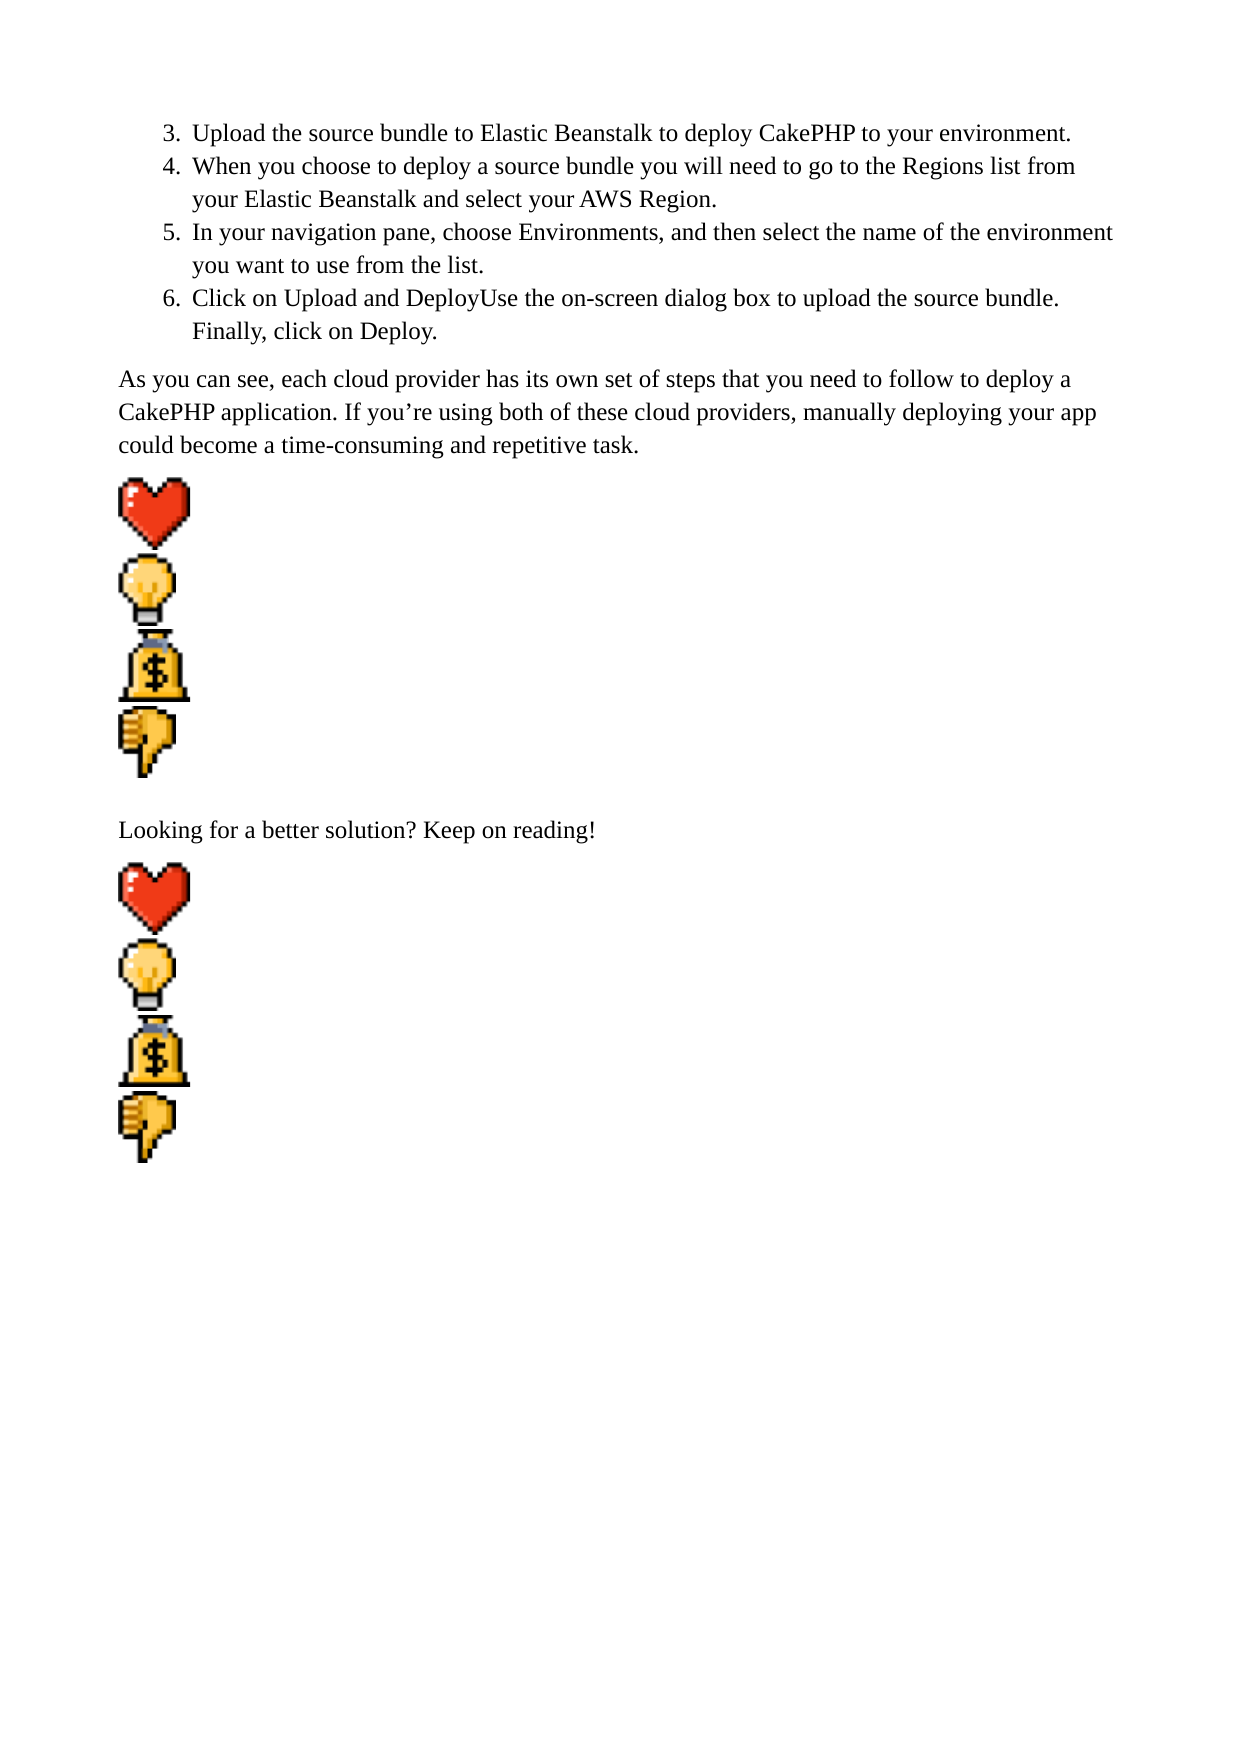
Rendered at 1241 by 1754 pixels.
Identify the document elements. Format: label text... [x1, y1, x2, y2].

picture [118, 1091, 176, 1163]
picture [118, 862, 191, 935]
picture [118, 629, 191, 702]
picture [118, 706, 176, 778]
text As you can see, each cloud provider has its own set of steps that you need to follow to deploy a CakePHP application. If you’re using both of these cloud providers, manually deploying your app could become a time-consuming and repetitive task. [118, 364, 1122, 459]
list In your navigation pane, choose Environments, and then select the name of the environment you want to use from the list. [162, 217, 1122, 279]
list Click on Upload and DeployUse the on-screen dialog box to upload the source bundle. Finally, click on Deploy. [162, 283, 1122, 345]
list When you choose to deploy a source bundle you will need to go to the Regions list from your Elastic Beanstalk and select your AWS Region. [162, 151, 1122, 213]
picture [118, 477, 191, 550]
picture [118, 938, 176, 1011]
list Upload the source bundle to Elastic Beanstalk to deploy CakePHP to your environment. [162, 118, 1122, 147]
text Looking for a better solution? Keep on reading! [118, 815, 1122, 844]
picture [118, 1015, 191, 1087]
picture [118, 553, 176, 626]
